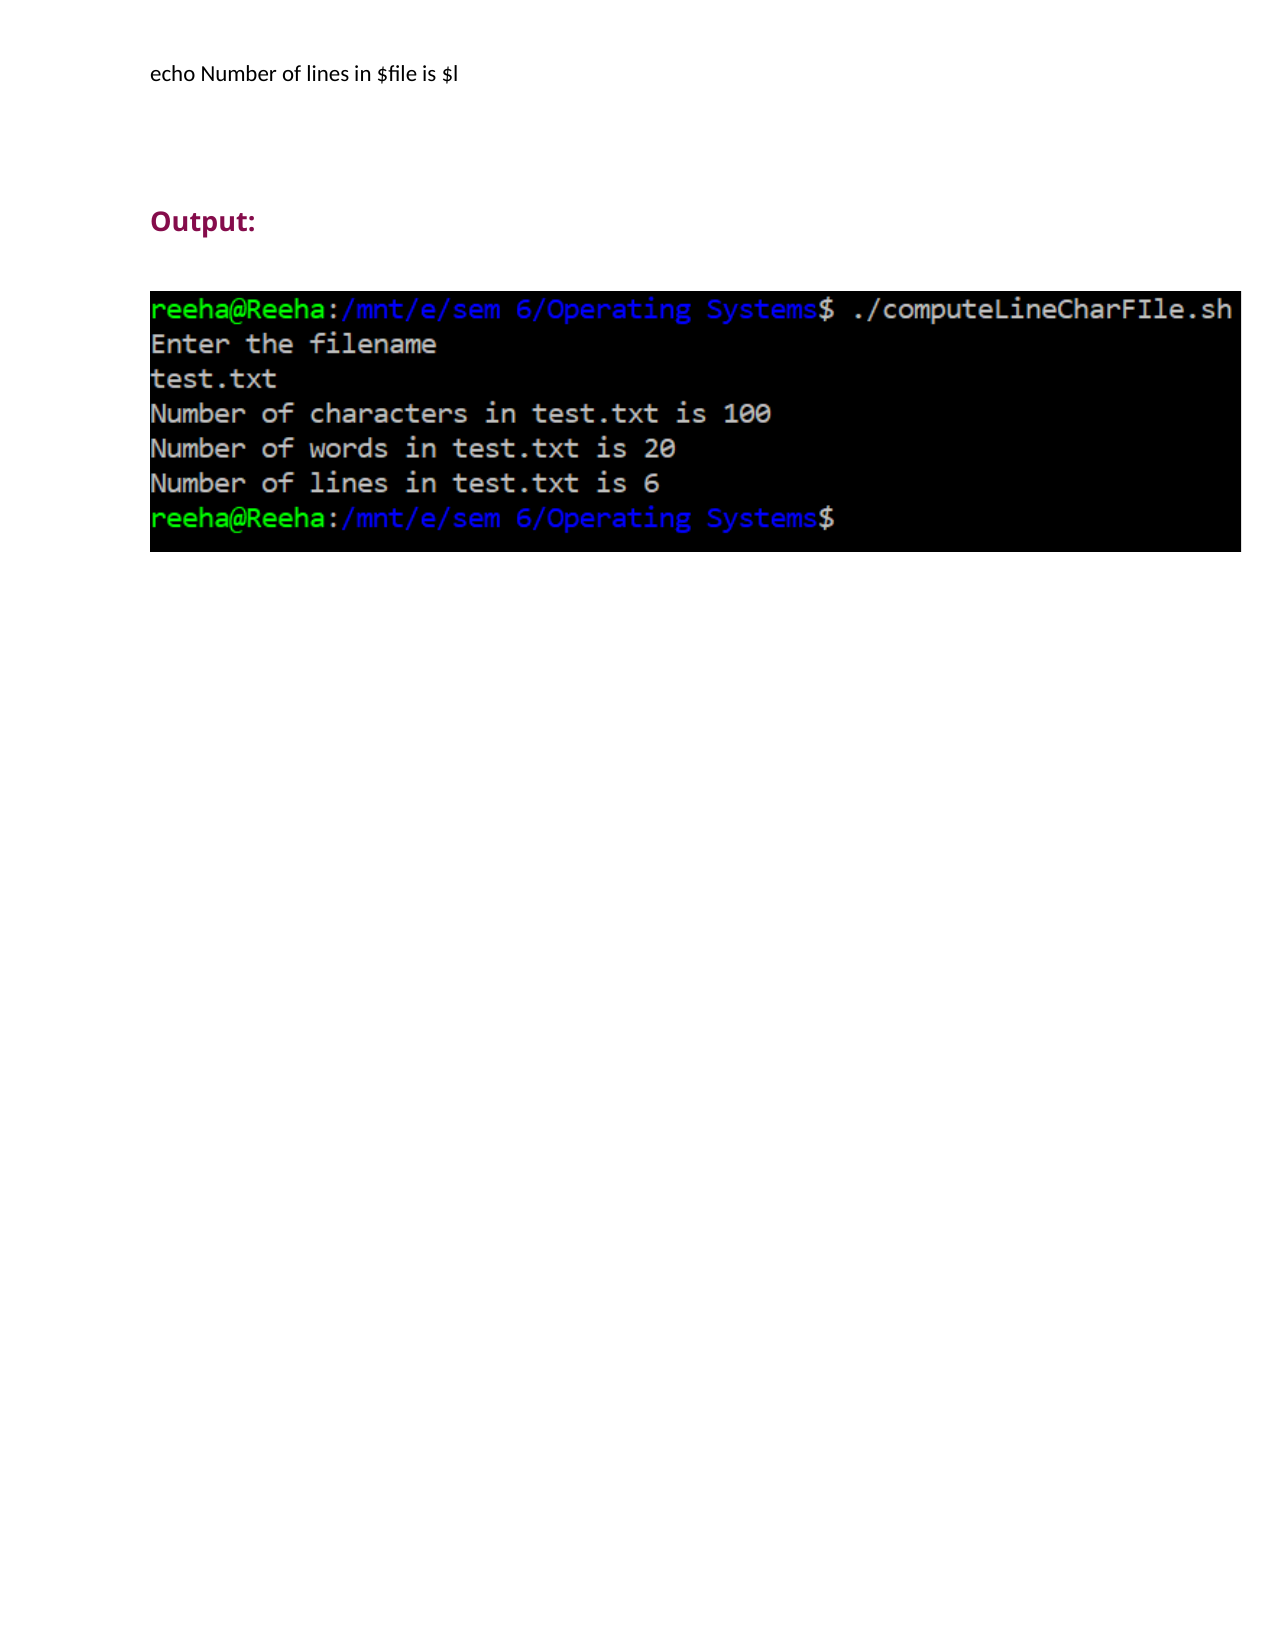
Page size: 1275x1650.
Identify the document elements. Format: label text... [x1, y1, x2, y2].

subtitle Output: [150, 202, 1216, 239]
text echo Number of lines in $file is $l [150, 59, 1216, 87]
